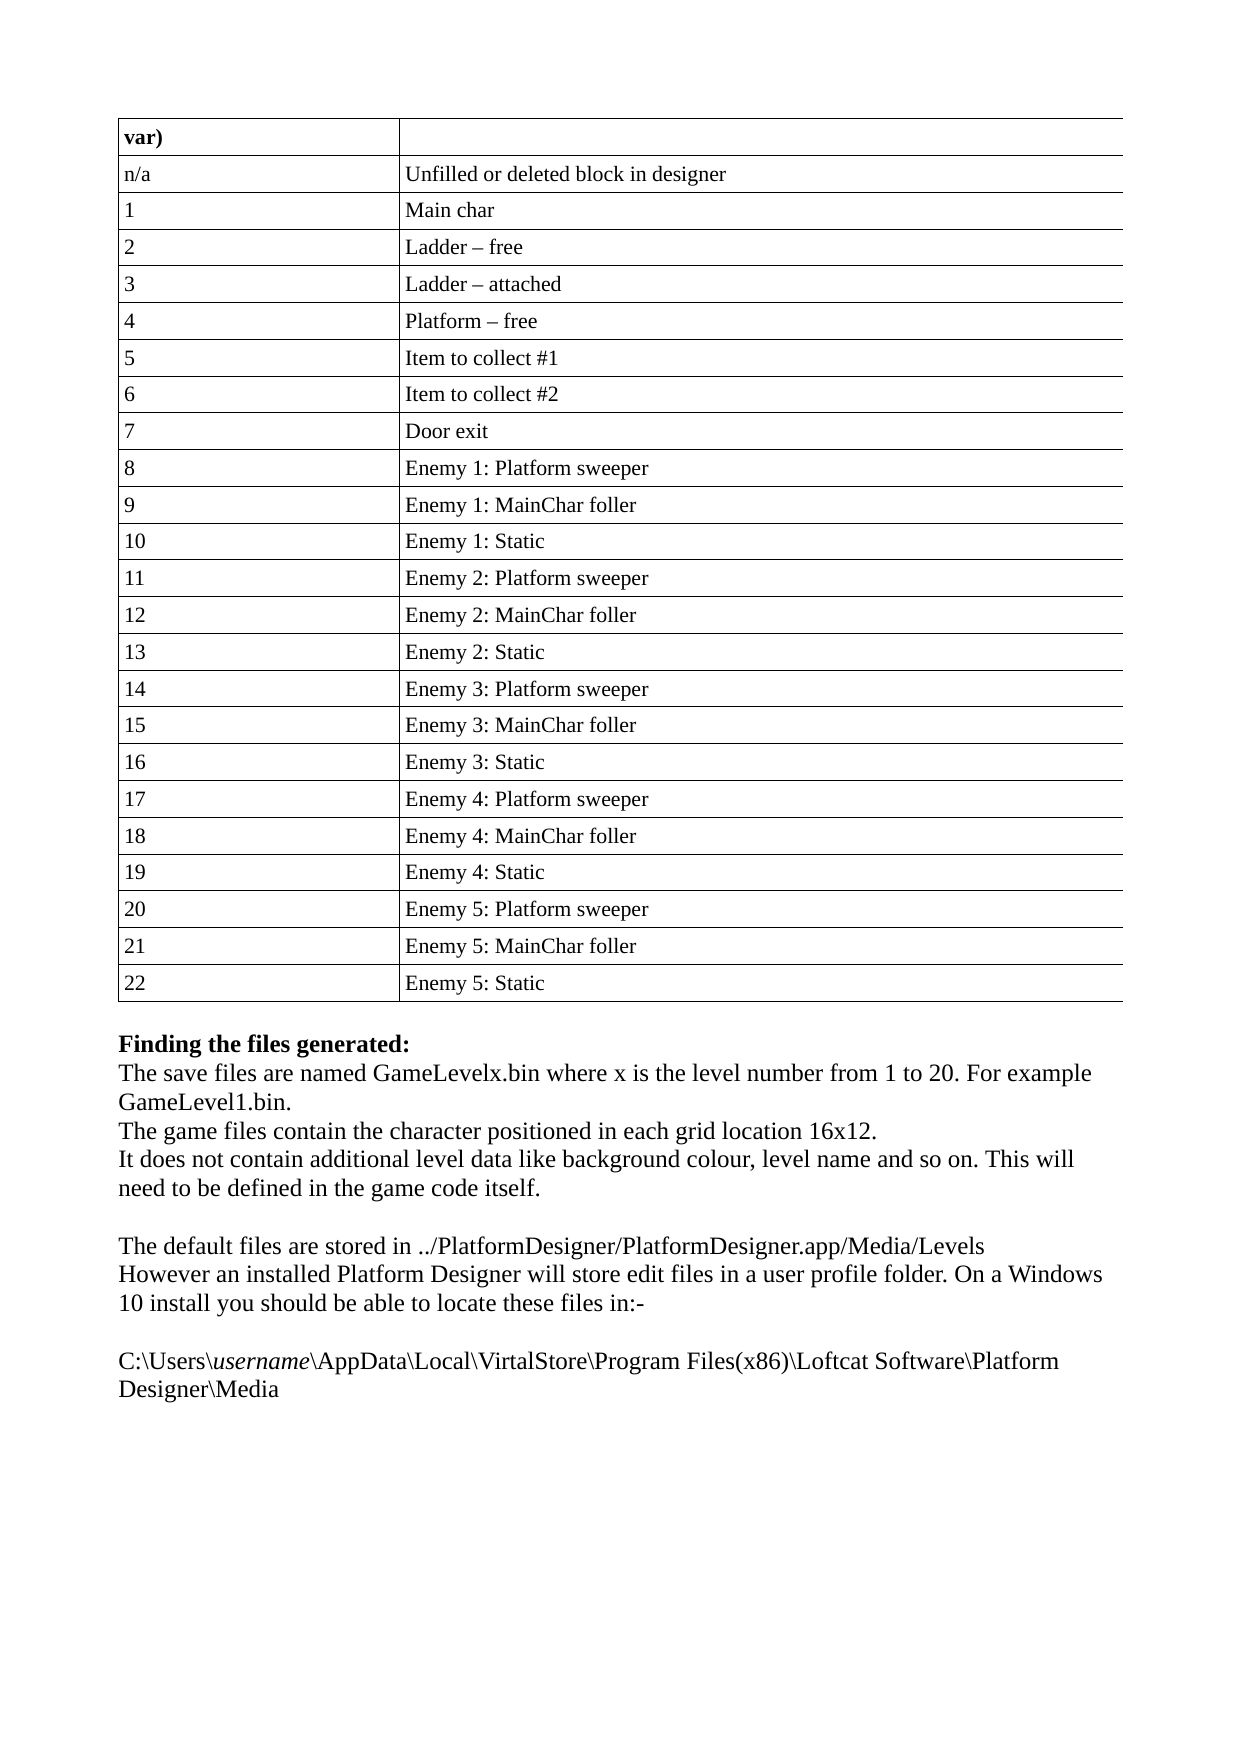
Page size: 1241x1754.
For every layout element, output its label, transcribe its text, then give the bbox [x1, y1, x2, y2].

table_cell 13 [119, 634, 399, 670]
table_cell 14 [119, 671, 399, 706]
table_cell 11 [119, 560, 399, 596]
table_cell Enemy 4: MainChar foller [400, 818, 1123, 853]
text The default files are stored in ../PlatformDesigner/PlatformDesigner.app/Media/Levels [118, 1231, 1122, 1259]
table_cell 2 [119, 230, 399, 265]
table_cell 16 [119, 744, 399, 780]
table_cell Enemy 3: Static [400, 744, 1123, 780]
table_cell Ladder – attached [400, 266, 1123, 302]
table_cell 22 [119, 965, 399, 1001]
table_cell Unfilled or deleted block in designer [400, 156, 1123, 192]
table_cell 4 [119, 303, 399, 339]
text However an installed Platform Designer will store edit files in a user profile folder. On a Windows 10 install you should be able to locate these files in:- [118, 1259, 1122, 1317]
table_cell Ladder – free [400, 230, 1123, 265]
table_cell Enemy 4: Platform sweeper [400, 781, 1123, 817]
text C:\Users\username\AppData\Local\VirtalStore\Program Files(x86)\Loftcat Software\Platform Designer\Media [118, 1346, 1122, 1403]
table_cell 10 [119, 524, 399, 559]
table_cell Door exit [400, 413, 1123, 449]
table_cell 9 [119, 487, 399, 523]
table_cell 17 [119, 781, 399, 817]
text The save files are named GameLevelx.bin where x is the level number from 1 to 20. For example GameLevel1.bin. [118, 1058, 1122, 1116]
table_cell Enemy 2: Platform sweeper [400, 560, 1123, 596]
table_cell Main char [400, 193, 1123, 228]
table_cell Enemy 1: Platform sweeper [400, 450, 1123, 486]
table_cell 19 [119, 855, 399, 890]
table_cell Enemy 4: Static [400, 855, 1123, 890]
table_cell 12 [119, 597, 399, 633]
text The game files contain the character positioned in each grid location 16x12. [118, 1116, 1122, 1144]
table_cell 21 [119, 928, 399, 964]
text Finding the files generated: [118, 1029, 1122, 1058]
table_cell n/a [119, 156, 399, 192]
table_cell 20 [119, 891, 399, 927]
text It does not contain additional level data like background colour, level name and so on. This will need to be defined in the game code itself. [118, 1144, 1122, 1202]
table_cell Enemy 2: MainChar foller [400, 597, 1123, 633]
table_cell 1 [119, 193, 399, 228]
table_cell Enemy 5: MainChar foller [400, 928, 1123, 964]
table_cell 18 [119, 818, 399, 853]
table_cell 5 [119, 340, 399, 376]
table_header [400, 119, 1123, 155]
table_cell 7 [119, 413, 399, 449]
table_cell Enemy 5: Static [400, 965, 1123, 1001]
table_cell 8 [119, 450, 399, 486]
table_cell Item to collect #1 [400, 340, 1123, 376]
table_cell Enemy 1: MainChar foller [400, 487, 1123, 523]
table_cell Enemy 2: Static [400, 634, 1123, 670]
table_header var) [119, 119, 399, 155]
table_cell Platform – free [400, 303, 1123, 339]
table_cell Enemy 3: MainChar foller [400, 707, 1123, 743]
table_cell 6 [119, 377, 399, 412]
table_cell Enemy 1: Static [400, 524, 1123, 559]
table_cell Enemy 5: Platform sweeper [400, 891, 1123, 927]
table_cell Item to collect #2 [400, 377, 1123, 412]
table_cell Enemy 3: Platform sweeper [400, 671, 1123, 706]
table_cell 3 [119, 266, 399, 302]
table_cell 15 [119, 707, 399, 743]
